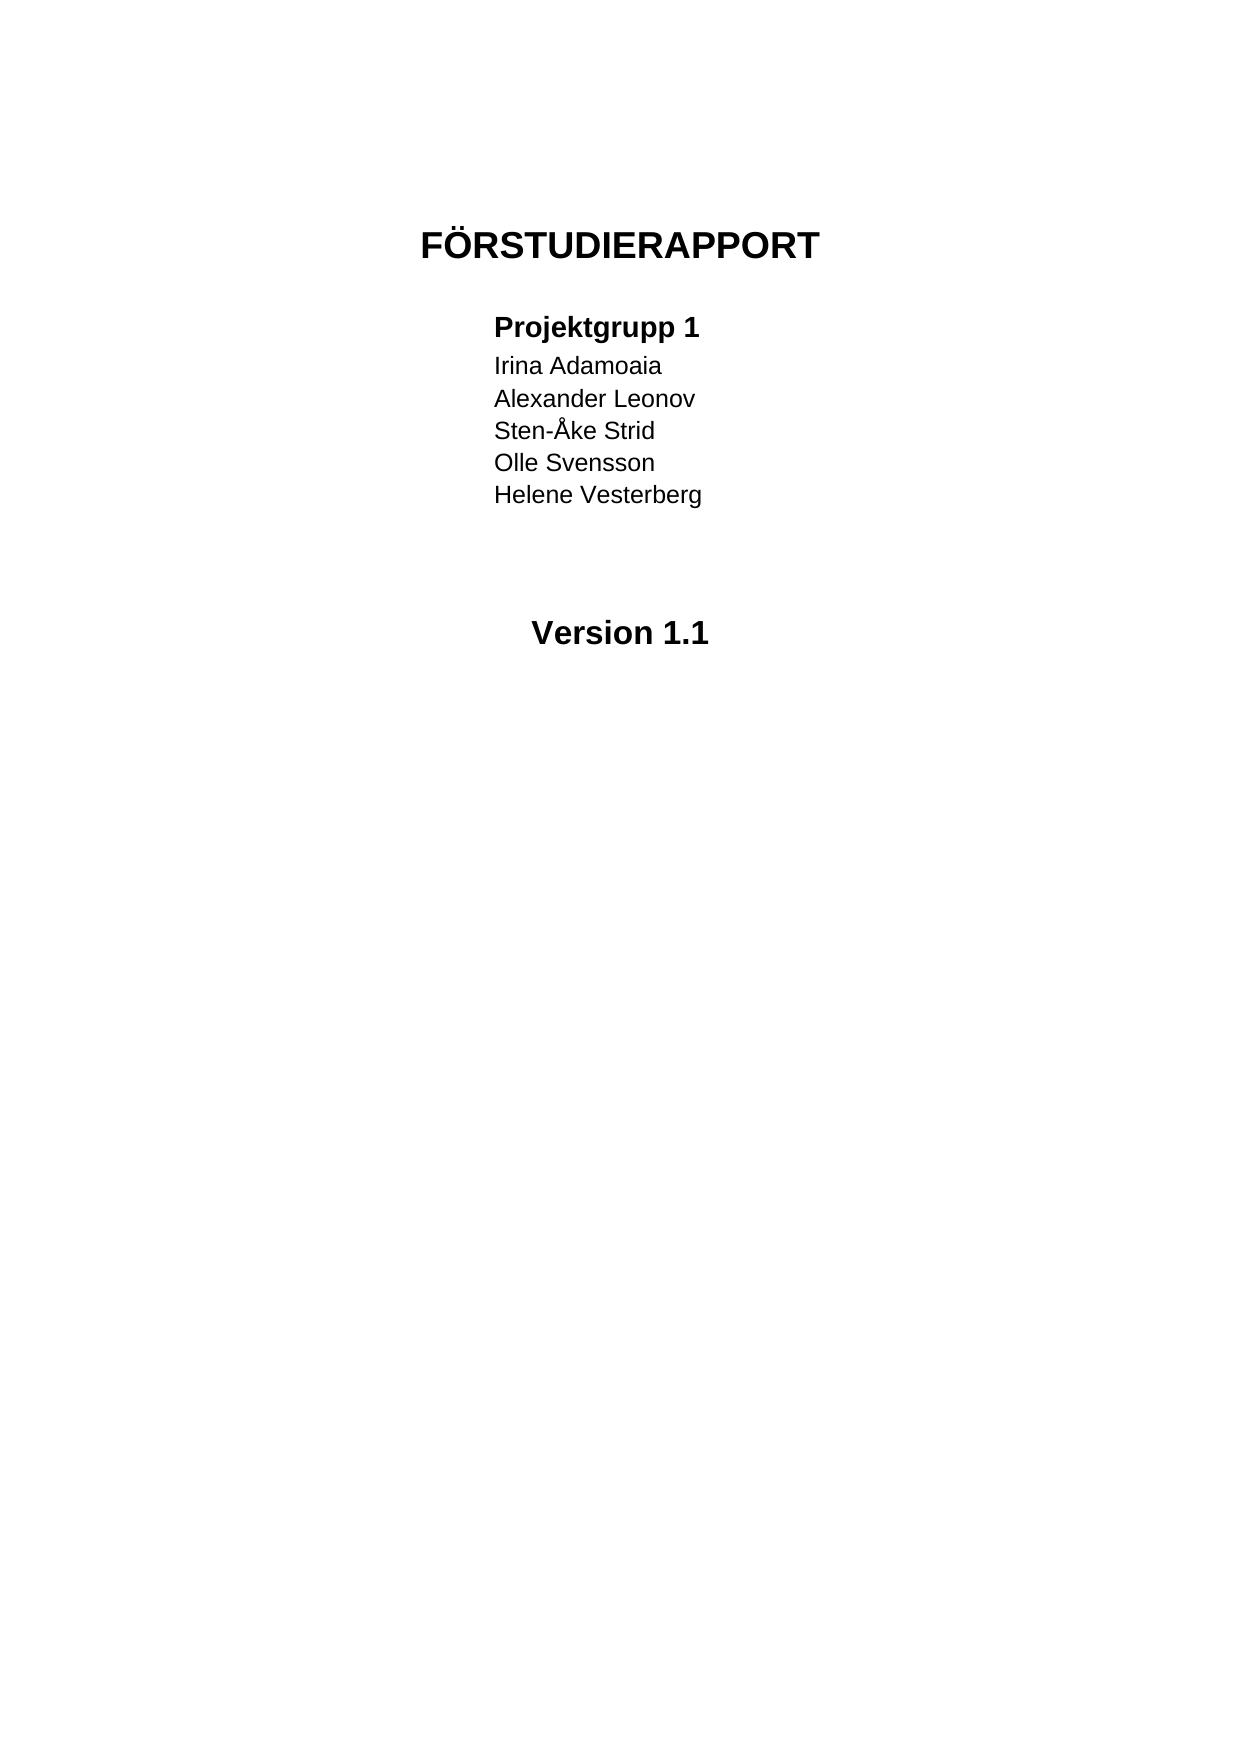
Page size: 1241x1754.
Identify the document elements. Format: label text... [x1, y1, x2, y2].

text Version 1.1 [118, 614, 1122, 652]
text Projektgrupp 1 Irina Adamoaia Alexander Leonov Sten-Åke Strid Olle Svensson Helene Vesterberg [118, 311, 1122, 573]
text FÖRSTUDIERAPPORT [118, 225, 1122, 267]
